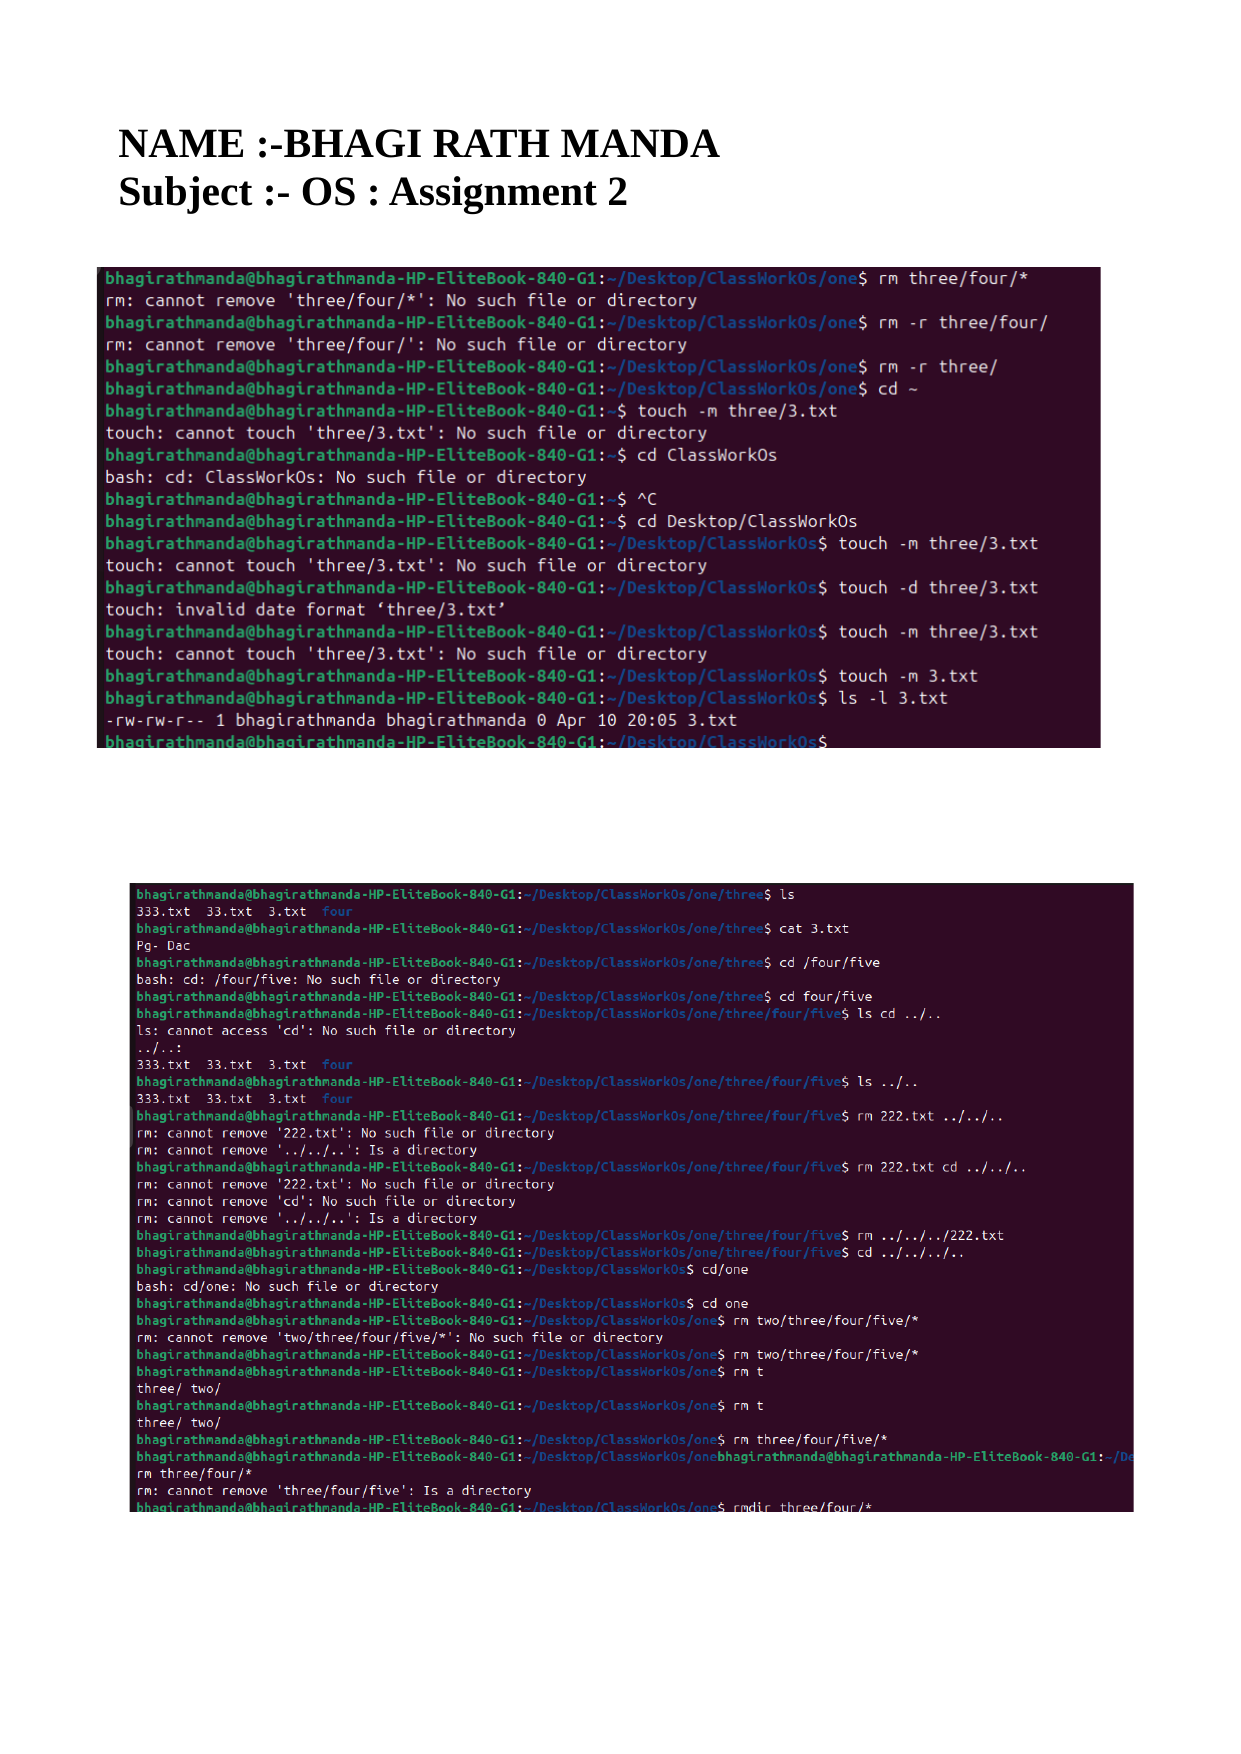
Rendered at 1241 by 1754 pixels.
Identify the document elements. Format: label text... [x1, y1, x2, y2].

text Subject :- OS : Assignment 2 [118, 166, 1122, 214]
picture [96, 267, 1101, 748]
picture [129, 883, 1134, 1512]
text NAME :-BHAGI RATH MANDA [118, 118, 1122, 166]
